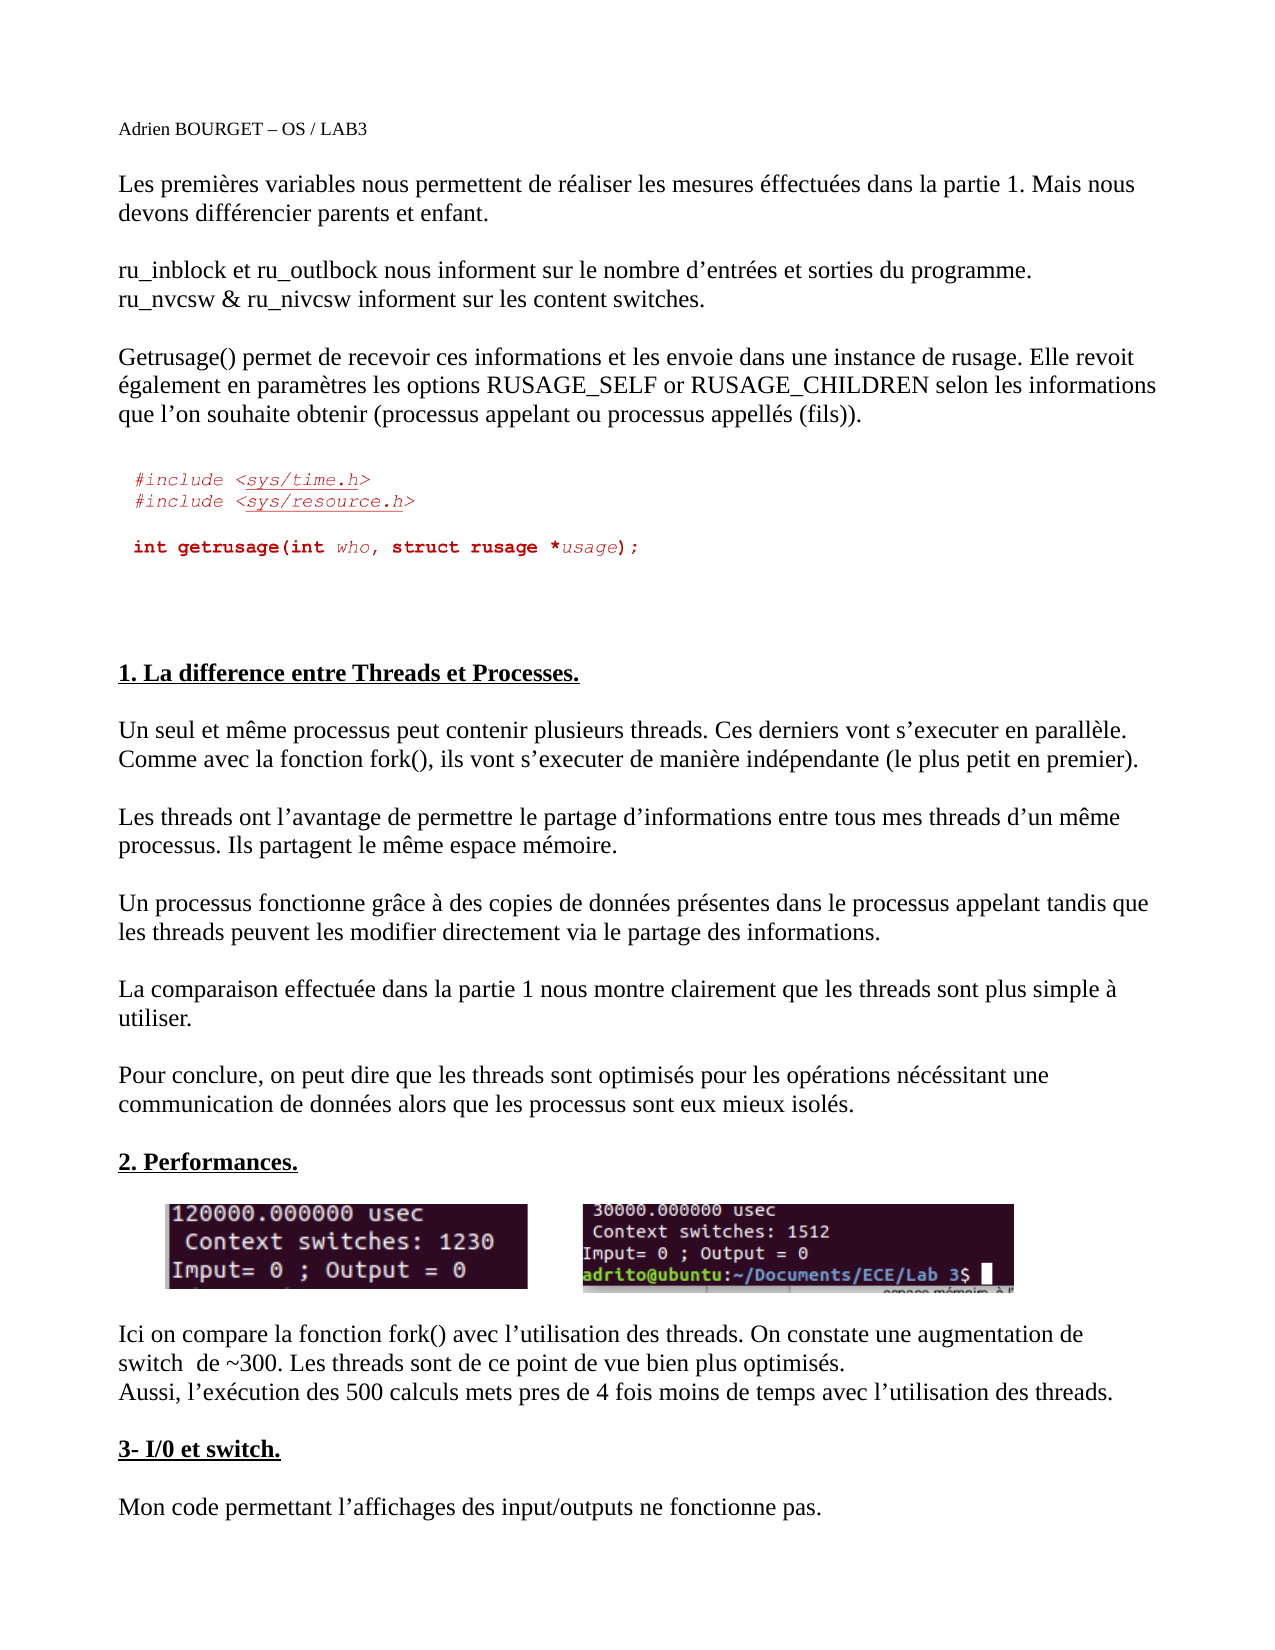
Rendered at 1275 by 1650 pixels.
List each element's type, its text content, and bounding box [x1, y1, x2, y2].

text Comme avec la fonction fork(), ils vont s’executer de manière indépendante (le plus petit en premier). [118, 744, 1157, 773]
text 1. La difference entre Threads et Processes. [118, 658, 1157, 687]
text Aussi, l’exécution des 500 calculs mets pres de 4 fois moins de temps avec l’utilisation des threads. [118, 1377, 1157, 1405]
picture [165, 1204, 528, 1289]
text Les premières variables nous permettent de réaliser les mesures éffectuées dans la partie 1. Mais nous devons différencier parents et enfant. [118, 169, 1157, 227]
text ru_nvcsw & ru_nivcsw informent sur les content switches. [118, 284, 1157, 313]
text La comparaison effectuée dans la partie 1 nous montre clairement que les threads sont plus simple à utiliser. [118, 974, 1157, 1032]
picture [127, 468, 646, 563]
text Ici on compare la fonction fork() avec l’utilisation des threads. On constate une augmentation de switch de ~300. Les threads sont de ce point de vue bien plus optimisés. [118, 1319, 1157, 1377]
text Les threads ont l’avantage de permettre le partage d’informations entre tous mes threads d’un même processus. Ils partagent le même espace mémoire. [118, 802, 1157, 859]
picture [582, 1204, 1014, 1293]
text 2. Performances. [118, 1147, 1157, 1175]
text Pour conclure, on peut dire que les threads sont optimisés pour les opérations nécéssitant une communication de données alors que les processus sont eux mieux isolés. [118, 1060, 1157, 1118]
text Un processus fonctionne grâce à des copies de données présentes dans le processus appelant tandis que les threads peuvent les modifier directement via le partage des informations. [118, 888, 1157, 945]
text ru_inblock et ru_outlbock nous informent sur le nombre d’entrées et sorties du programme. [118, 255, 1157, 284]
text 3- I/0 et switch. [118, 1434, 1157, 1463]
text Mon code permettant l’affichages des input/outputs ne fonctionne pas. [118, 1492, 1157, 1520]
text Getrusage() permet de recevoir ces informations et les envoie dans une instance de rusage. Elle revoit également en paramètres les options RUSAGE_SELF or RUSAGE_CHILDREN selon les informations que l’on souhaite obtenir (processus appelant ou processus appellés (fils)). [118, 342, 1157, 428]
text Un seul et même processus peut contenir plusieurs threads. Ces derniers vont s’executer en parallèle. [118, 715, 1157, 744]
